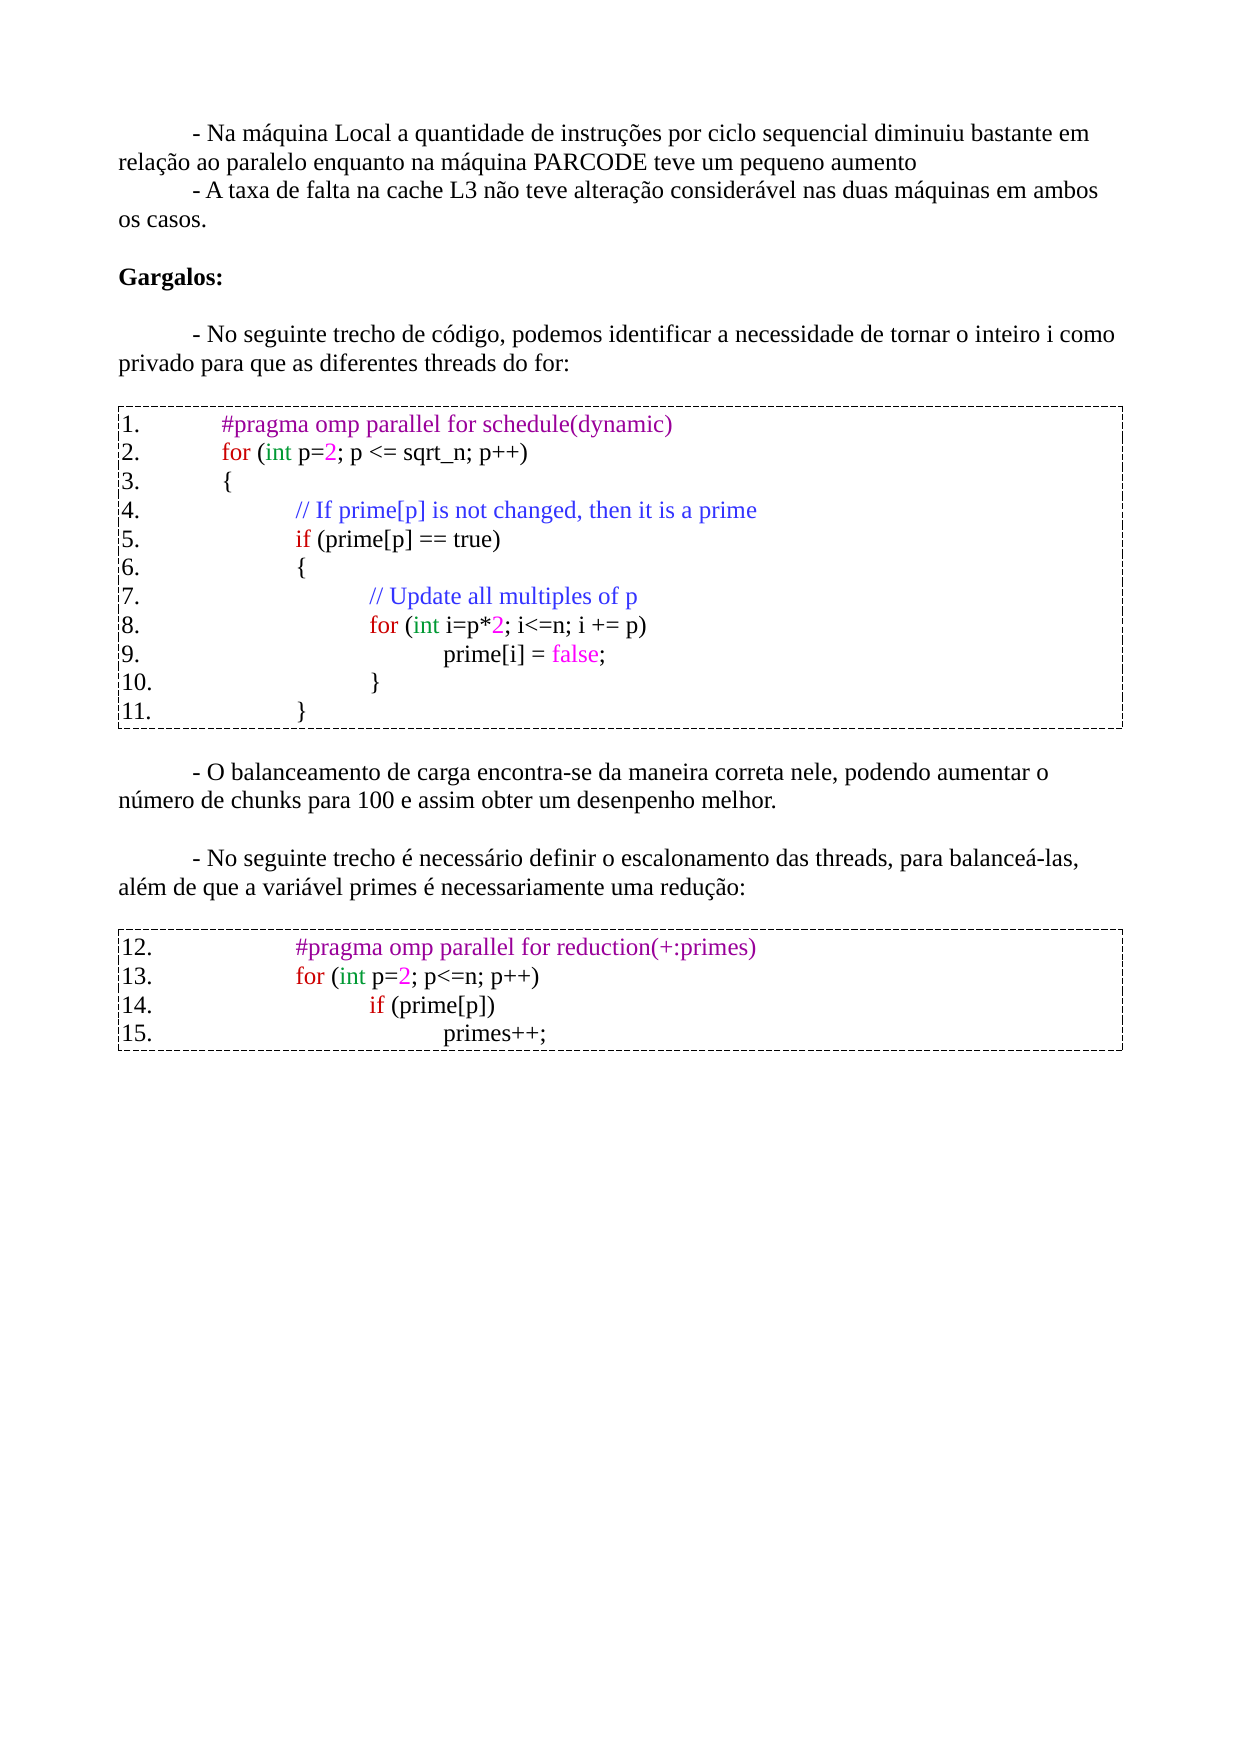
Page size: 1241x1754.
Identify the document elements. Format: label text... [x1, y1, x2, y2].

list #pragma omp parallel for schedule(dynamic) [118, 406, 1122, 434]
text - No seguinte trecho de código, podemos identificar a necessidade de tornar o inteiro i como privado para que as diferentes threads do for: [118, 319, 1122, 377]
list } [118, 664, 1122, 693]
list for (int p=2; p<=n; p++) [118, 958, 1122, 987]
text Gargalos: [118, 262, 1122, 291]
list { [118, 463, 1122, 492]
list // Update all multiples of p [118, 578, 1122, 607]
list #pragma omp parallel for reduction(+:primes) [118, 929, 1122, 958]
text - A taxa de falta na cache L3 não teve alteração considerável nas duas máquinas em ambos os casos. [118, 176, 1122, 233]
list prime[i] = false; [118, 636, 1122, 664]
list if (prime[p] == true) [118, 521, 1122, 549]
list // If prime[p] is not changed, then it is a prime [118, 492, 1122, 521]
list for (int i=p*2; i<=n; i += p) [118, 607, 1122, 636]
list } [118, 693, 1122, 728]
list { [118, 549, 1122, 578]
list primes++; [118, 1015, 1122, 1050]
list for (int p=2; p <= sqrt_n; p++) [118, 434, 1122, 463]
text - No seguinte trecho é necessário definir o escalonamento das threads, para balanceá-las, além de que a variável primes é necessariamente uma redução: [118, 843, 1122, 900]
text - O balanceamento de carga encontra-se da maneira correta nele, podendo aumentar o número de chunks para 100 e assim obter um desenpenho melhor. [118, 757, 1122, 814]
text - Na máquina Local a quantidade de instruções por ciclo sequencial diminuiu bastante em relação ao paralelo enquanto na máquina PARCODE teve um pequeno aumento [118, 118, 1122, 176]
list if (prime[p]) [118, 987, 1122, 1015]
